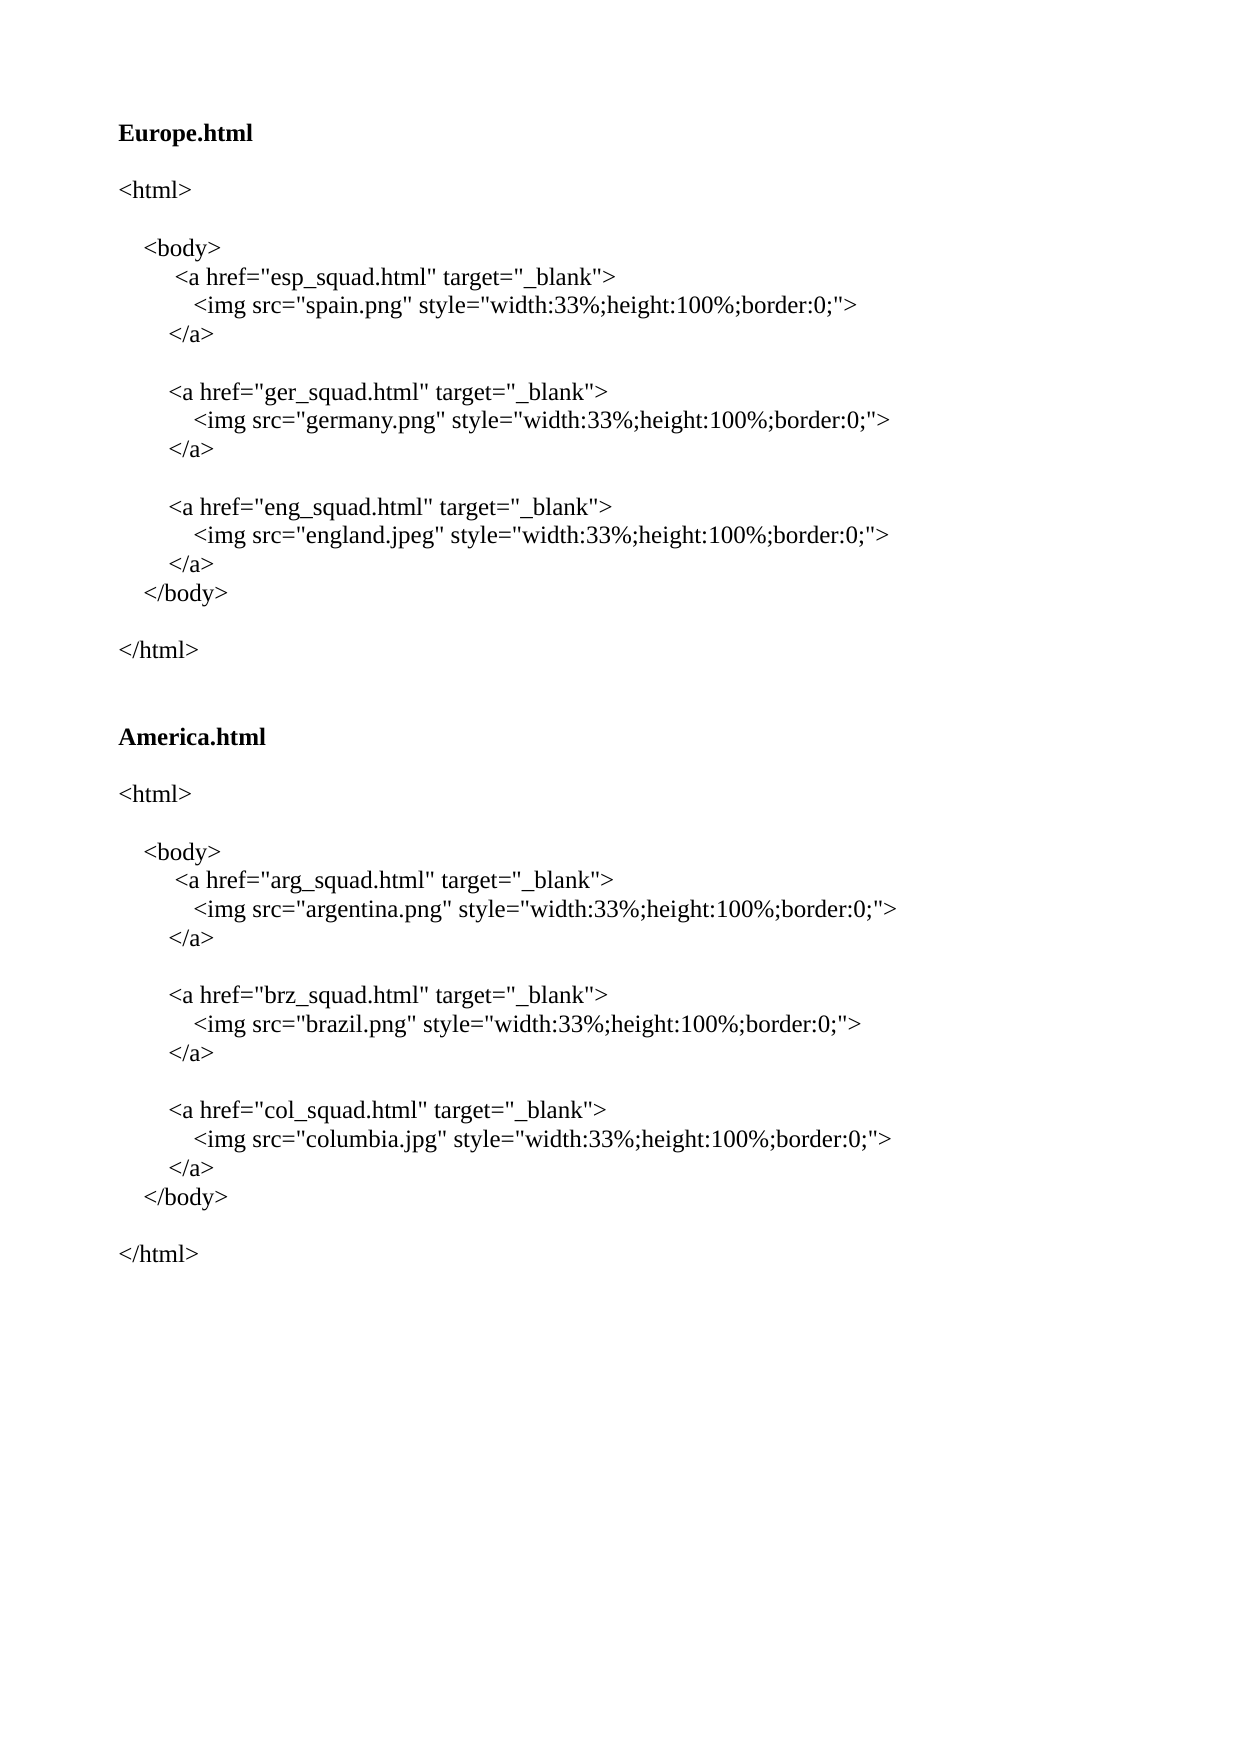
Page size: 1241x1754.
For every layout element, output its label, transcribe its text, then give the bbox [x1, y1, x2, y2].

text <a href="eng_squad.html" target="_blank"> [118, 492, 1122, 521]
text <a href="brz_squad.html" target="_blank"> [118, 981, 1122, 1009]
text </a> [118, 549, 1122, 578]
text <body> [118, 837, 1122, 866]
text </a> [118, 1153, 1122, 1182]
text </a> [118, 1038, 1122, 1067]
text <img src="argentina.png" style="width:33%;height:100%;border:0;"> [118, 894, 1122, 923]
text </a> [118, 434, 1122, 463]
text <img src="spain.png" style="width:33%;height:100%;border:0;"> [118, 291, 1122, 319]
text <html> [118, 779, 1122, 808]
text <html> [118, 176, 1122, 204]
text </a> [118, 923, 1122, 952]
text </body> [118, 578, 1122, 607]
text </html> [118, 636, 1122, 664]
text <img src="germany.png" style="width:33%;height:100%;border:0;"> [118, 406, 1122, 434]
text </a> [118, 319, 1122, 348]
text <img src="columbia.jpg" style="width:33%;height:100%;border:0;"> [118, 1124, 1122, 1153]
text Europe.html [118, 118, 1122, 147]
text <a href="esp_squad.html" target="_blank"> [118, 262, 1122, 291]
text <img src="england.jpeg" style="width:33%;height:100%;border:0;"> [118, 521, 1122, 549]
text <a href="col_squad.html" target="_blank"> [118, 1096, 1122, 1124]
text America.html [118, 722, 1122, 751]
text <a href="arg_squad.html" target="_blank"> [118, 866, 1122, 894]
text <a href="ger_squad.html" target="_blank"> [118, 377, 1122, 406]
text </body> [118, 1182, 1122, 1211]
text </html> [118, 1239, 1122, 1268]
text <img src="brazil.png" style="width:33%;height:100%;border:0;"> [118, 1009, 1122, 1038]
text <body> [118, 233, 1122, 262]
